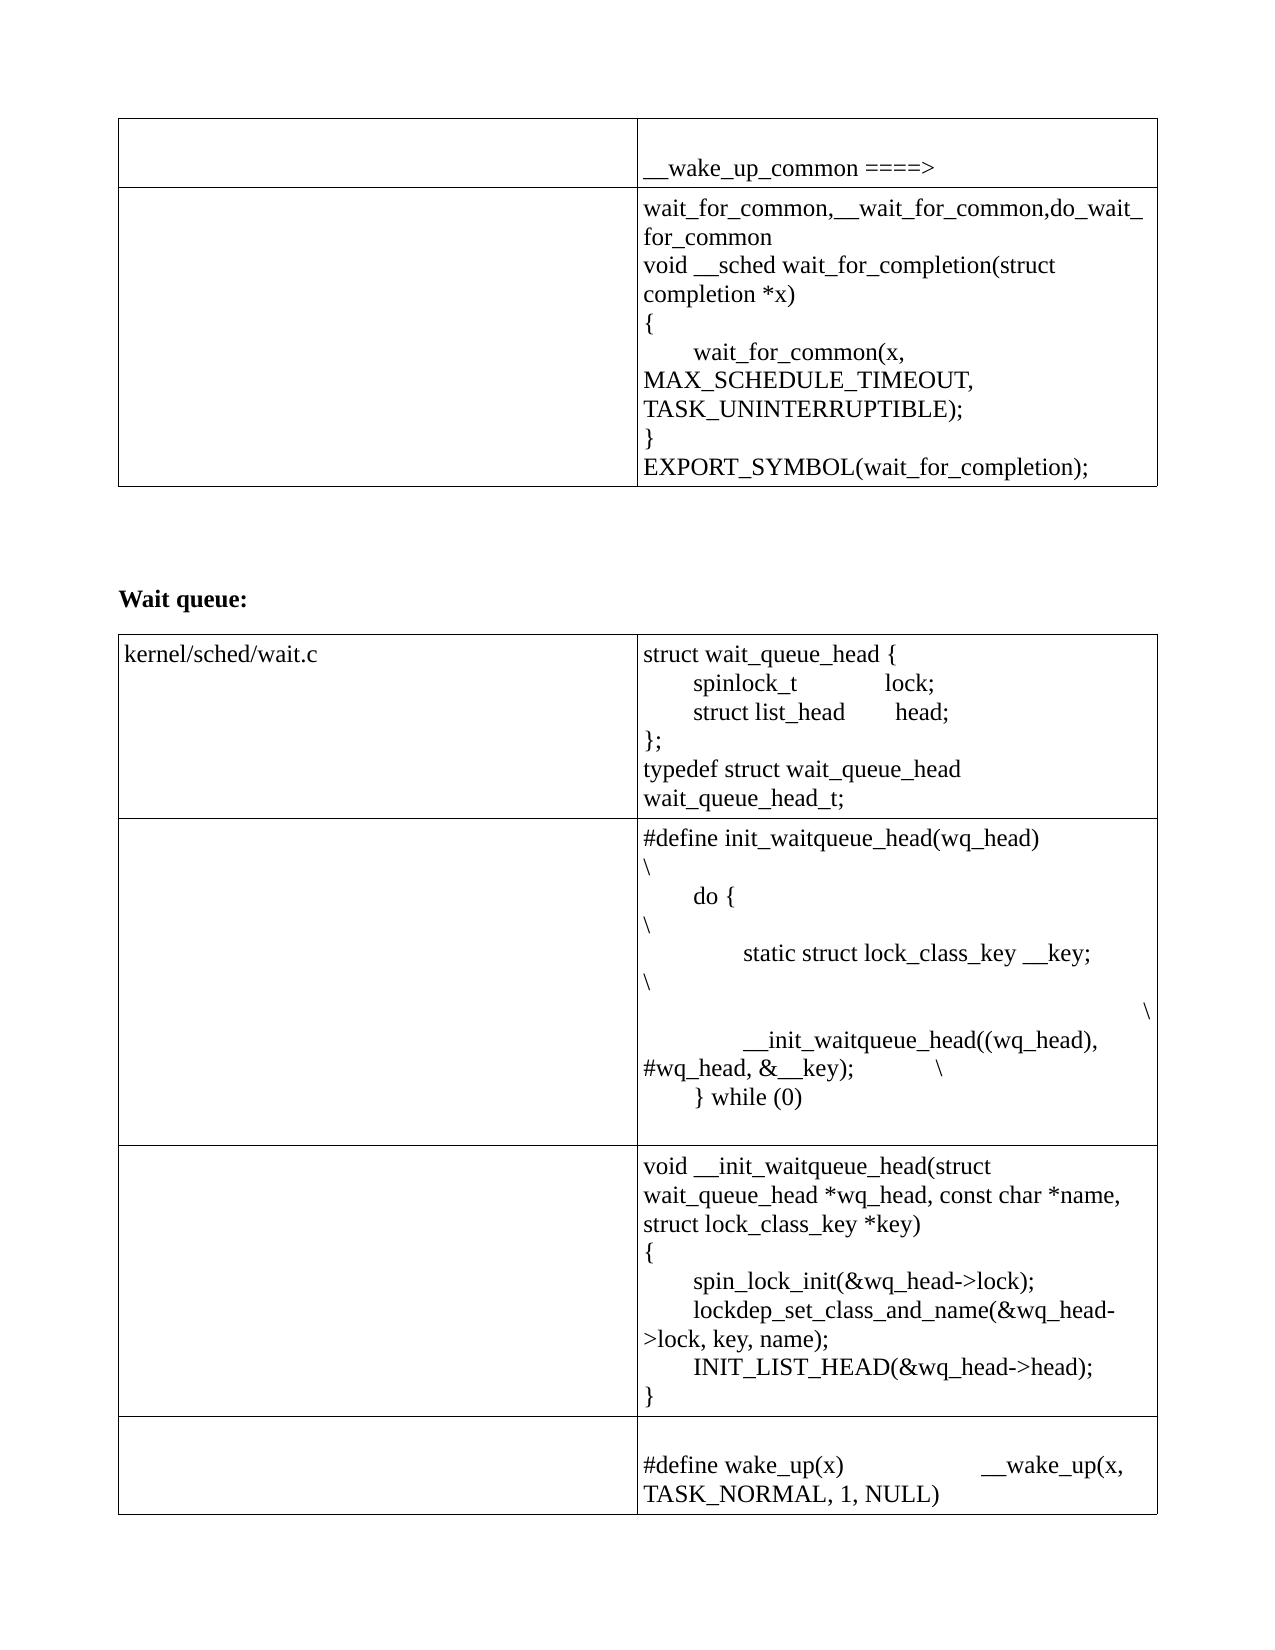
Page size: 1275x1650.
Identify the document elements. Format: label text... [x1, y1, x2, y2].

table_header kernel/sched/wait.c [119, 635, 637, 818]
table_cell #define wake_up(x) __wake_up(x, TASK_NORMAL, 1, NULL) [638, 1417, 1157, 1513]
table_cell wait_for_common,__wait_for_common,do_wait_for_common void __sched wait_for_completion(struct completion *x) { wait_for_common(x, MAX_SCHEDULE_TIMEOUT, TASK_UNINTERRUPTIBLE); } EXPORT_SYMBOL(wait_for_completion); [638, 188, 1157, 486]
table_cell #define init_waitqueue_head(wq_head) \ do { \ static struct lock_class_key __key; \ \ __init_waitqueue_head((wq_head), #wq_head, &__key); \ } while (0) [638, 819, 1157, 1145]
text Wait queue: [118, 584, 1157, 613]
table_cell [119, 1146, 637, 1416]
table_cell [119, 119, 637, 187]
table_cell __wake_up_common ====> [638, 119, 1157, 187]
table_cell [119, 1417, 637, 1513]
table_header struct wait_queue_head { spinlock_t lock; struct list_head head; }; typedef struct wait_queue_head wait_queue_head_t; [638, 635, 1157, 818]
table_cell [119, 819, 637, 1145]
table_cell [119, 188, 637, 486]
table_cell void __init_waitqueue_head(struct wait_queue_head *wq_head, const char *name, struct lock_class_key *key) { spin_lock_init(&wq_head->lock); lockdep_set_class_and_name(&wq_head->lock, key, name); INIT_LIST_HEAD(&wq_head->head); } [638, 1146, 1157, 1416]
